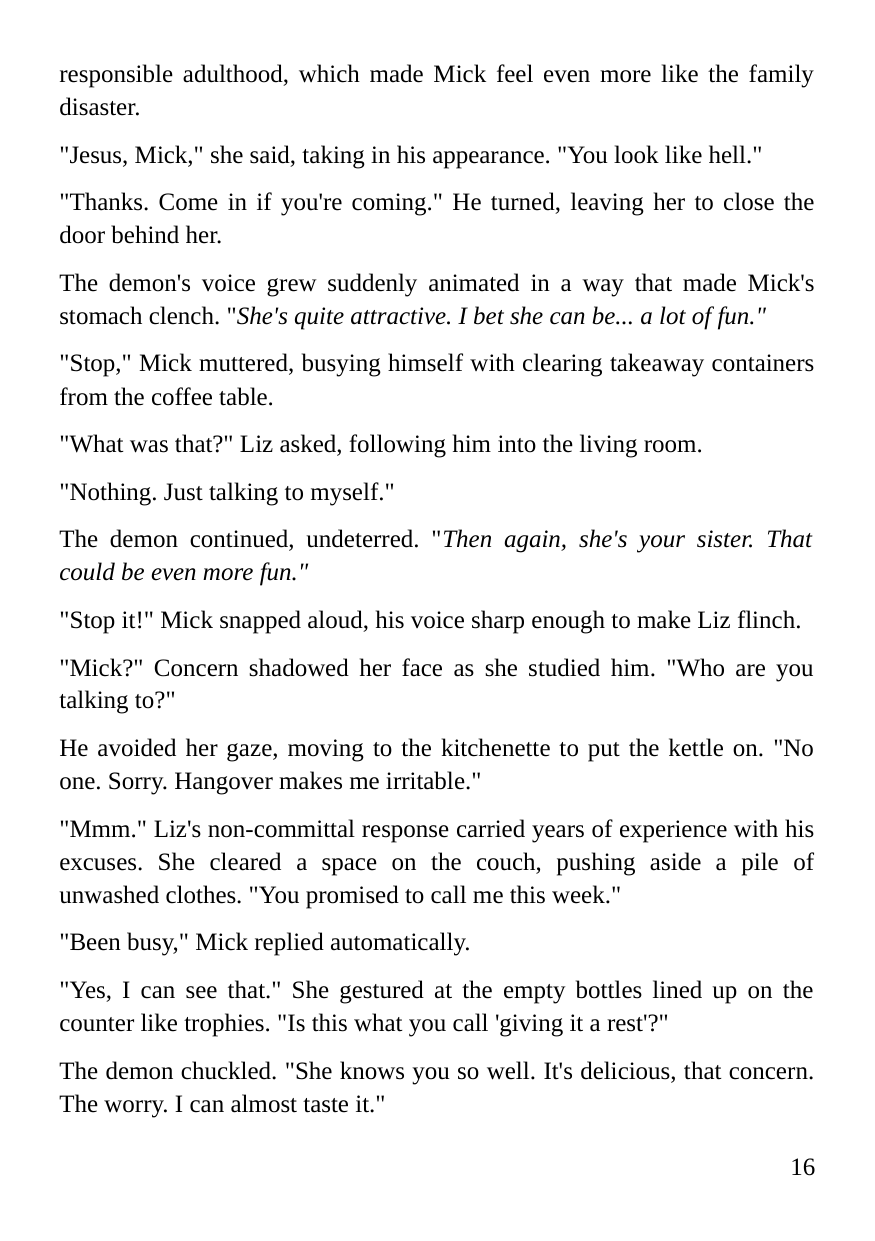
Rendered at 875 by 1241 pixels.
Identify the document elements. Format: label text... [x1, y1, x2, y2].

text The demon's voice grew suddenly animated in a way that made Mick's stomach clench. "She's quite attractive. I bet she can be... a lot of fun." [59, 268, 815, 330]
text "Yes, I can see that." She gestured at the empty bottles lined up on the counter like trophies. "Is this what you call 'giving it a rest'?" [59, 975, 815, 1037]
text "What was that?" Liz asked, following him into the living room. [59, 429, 815, 458]
text "Jesus, Mick," she said, taking in his appearance. "You look like hell." [59, 140, 815, 168]
text "Mick?" Concern shadowed her face as she studied him. "Who are you talking to?" [59, 653, 815, 714]
text He avoided her gaze, moving to the kitchenette to put the kettle on. "No one. Sorry. Hangover makes me irritable." [59, 733, 815, 795]
text The demon chuckled. "She knows you so well. It's delicious, that concern. The worry. I can almost taste it." [59, 1056, 815, 1117]
text "Been busy," Mick replied automatically. [59, 927, 815, 956]
text "Mmm." Liz's non-committal response carried years of experience with his excuses. She cleared a space on the couch, pushing aside a pile of unwashed clothes. "You promised to call me this week." [59, 814, 815, 909]
text "Nothing. Just talking to myself." [59, 477, 815, 506]
text responsible adulthood, which made Mick feel even more like the family disaster. [59, 59, 815, 121]
text The demon continued, undeterred. "Then again, she's your sister. That could be even more fun." [59, 524, 815, 586]
text "Stop," Mick muttered, busying himself with clearing takeaway containers from the coffee table. [59, 348, 815, 410]
text "Thanks. Come in if you're coming." He turned, leaving her to close the door behind her. [59, 187, 815, 249]
text "Stop it!" Mick snapped aloud, his voice sharp enough to make Liz flinch. [59, 605, 815, 634]
